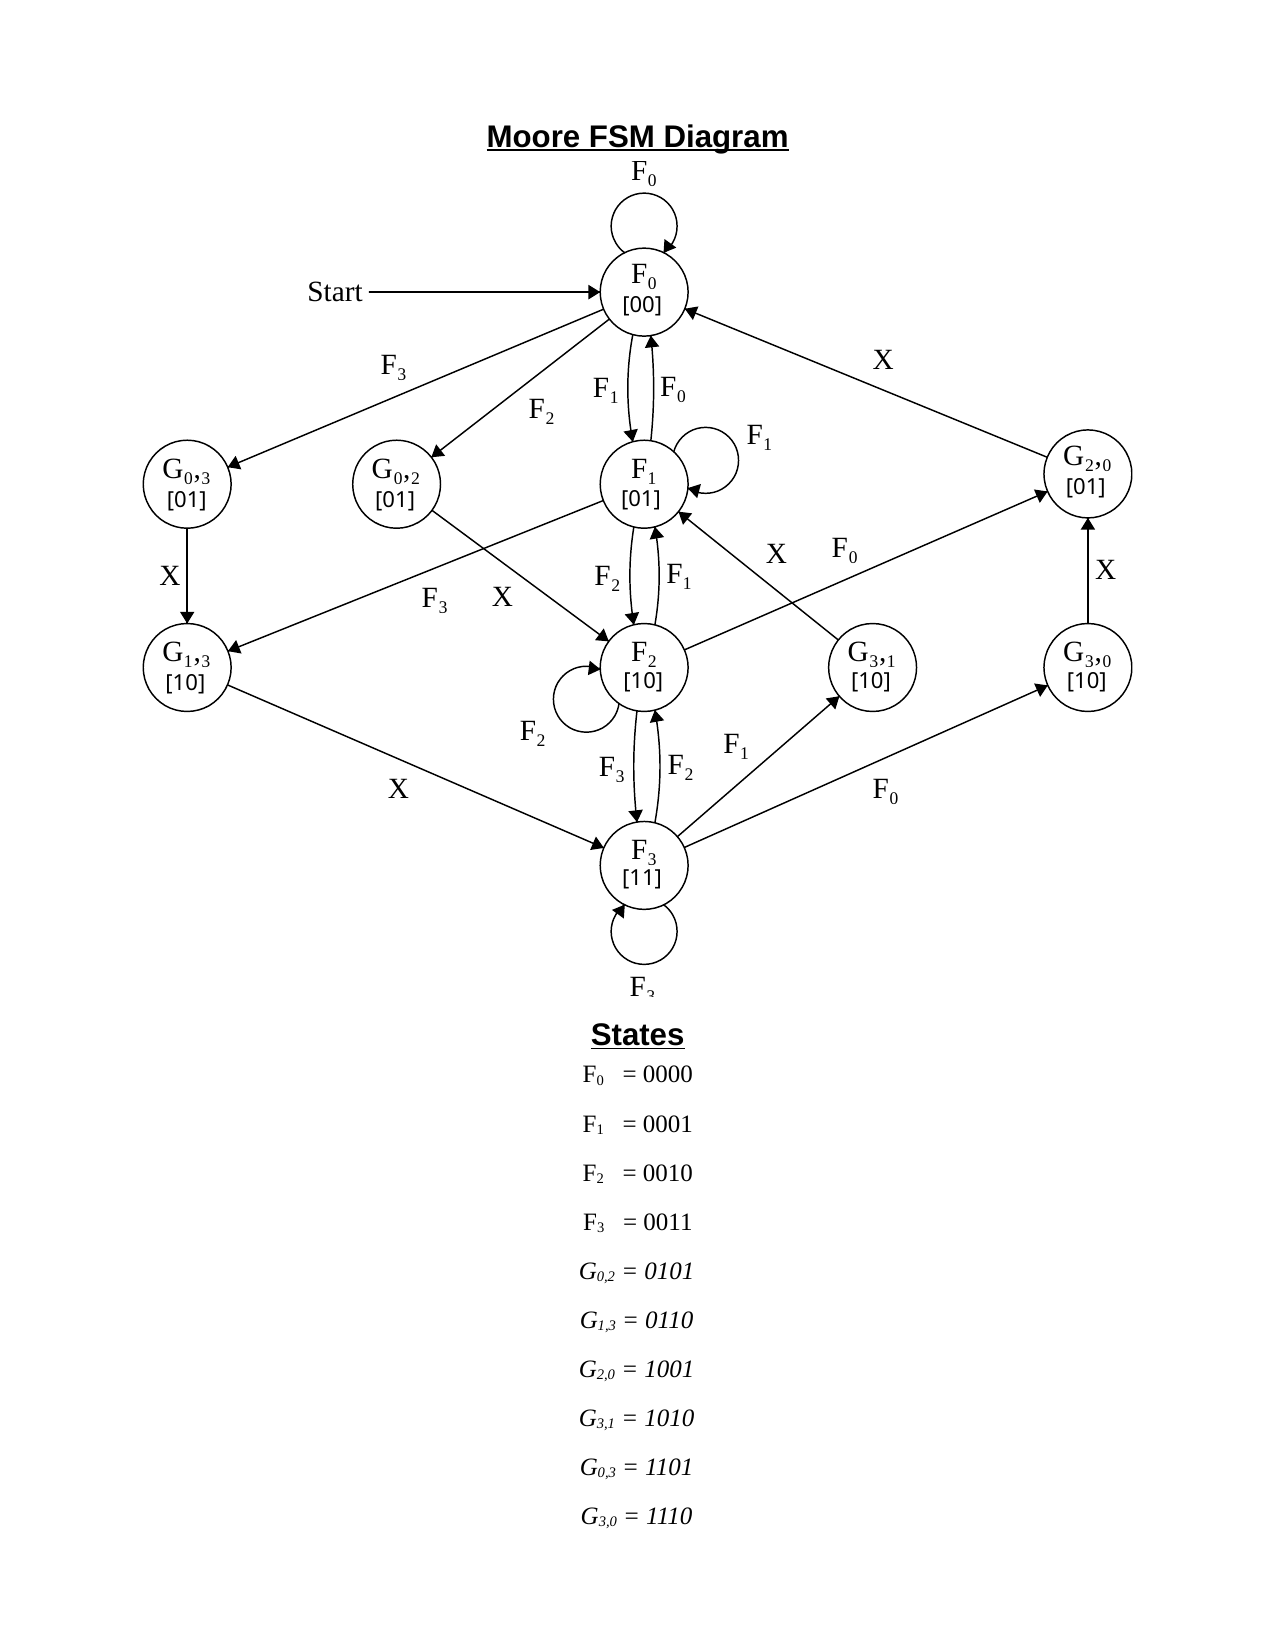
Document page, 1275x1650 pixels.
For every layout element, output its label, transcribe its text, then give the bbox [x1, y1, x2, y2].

text G0,3 = 1101 [118, 1452, 1157, 1481]
text States [118, 1016, 1157, 1052]
text G3,0 = 1110 [118, 1501, 1157, 1530]
text G3,1 = 1010 [118, 1403, 1157, 1432]
text G1,3 = 0110 [118, 1305, 1157, 1334]
text Moore FSM Diagram [118, 118, 1157, 154]
text F0 = 0000 [118, 1059, 1157, 1088]
text G2,0 = 1001 [118, 1354, 1157, 1383]
text G0,2 = 0101 [118, 1256, 1157, 1284]
text F1 = 0001 [118, 1109, 1157, 1137]
text F3 = 0011 [118, 1207, 1157, 1236]
text F2 = 0010 [118, 1158, 1157, 1186]
